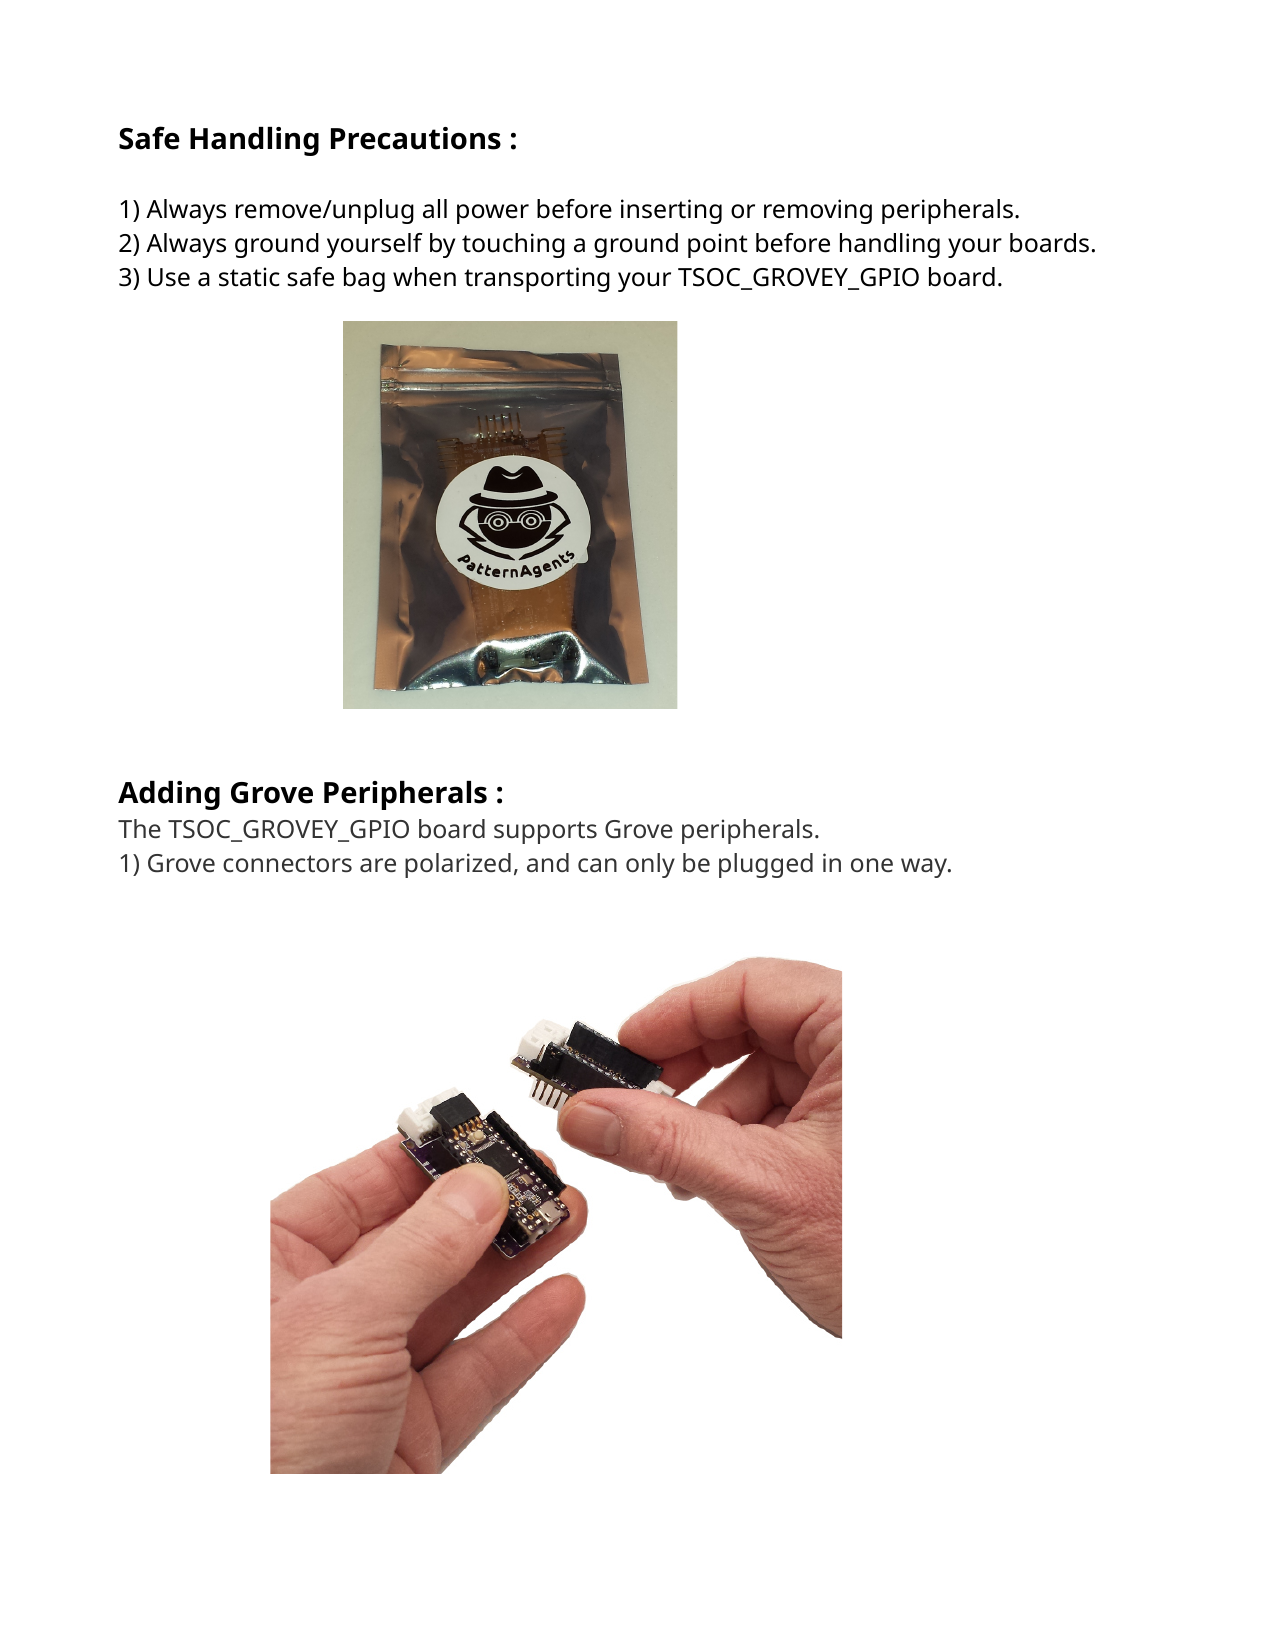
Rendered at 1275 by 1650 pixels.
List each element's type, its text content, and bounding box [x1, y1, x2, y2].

picture [343, 321, 678, 709]
picture [270, 901, 843, 1474]
text Adding Grove Peripherals : The TSOC_GROVEY_GPIO board supports Grove peripherals. 1) Grove connectors are polarized, and can only be plugged in one way. [118, 772, 1157, 880]
text Safe Handling Precautions : 1) Always remove/unplug all power before inserting or removing peripherals. 2) Always ground yourself by touching a ground point before handling your boards. 3) Use a static safe bag when transporting your TSOC_GROVEY_GPIO board. [118, 118, 1157, 294]
